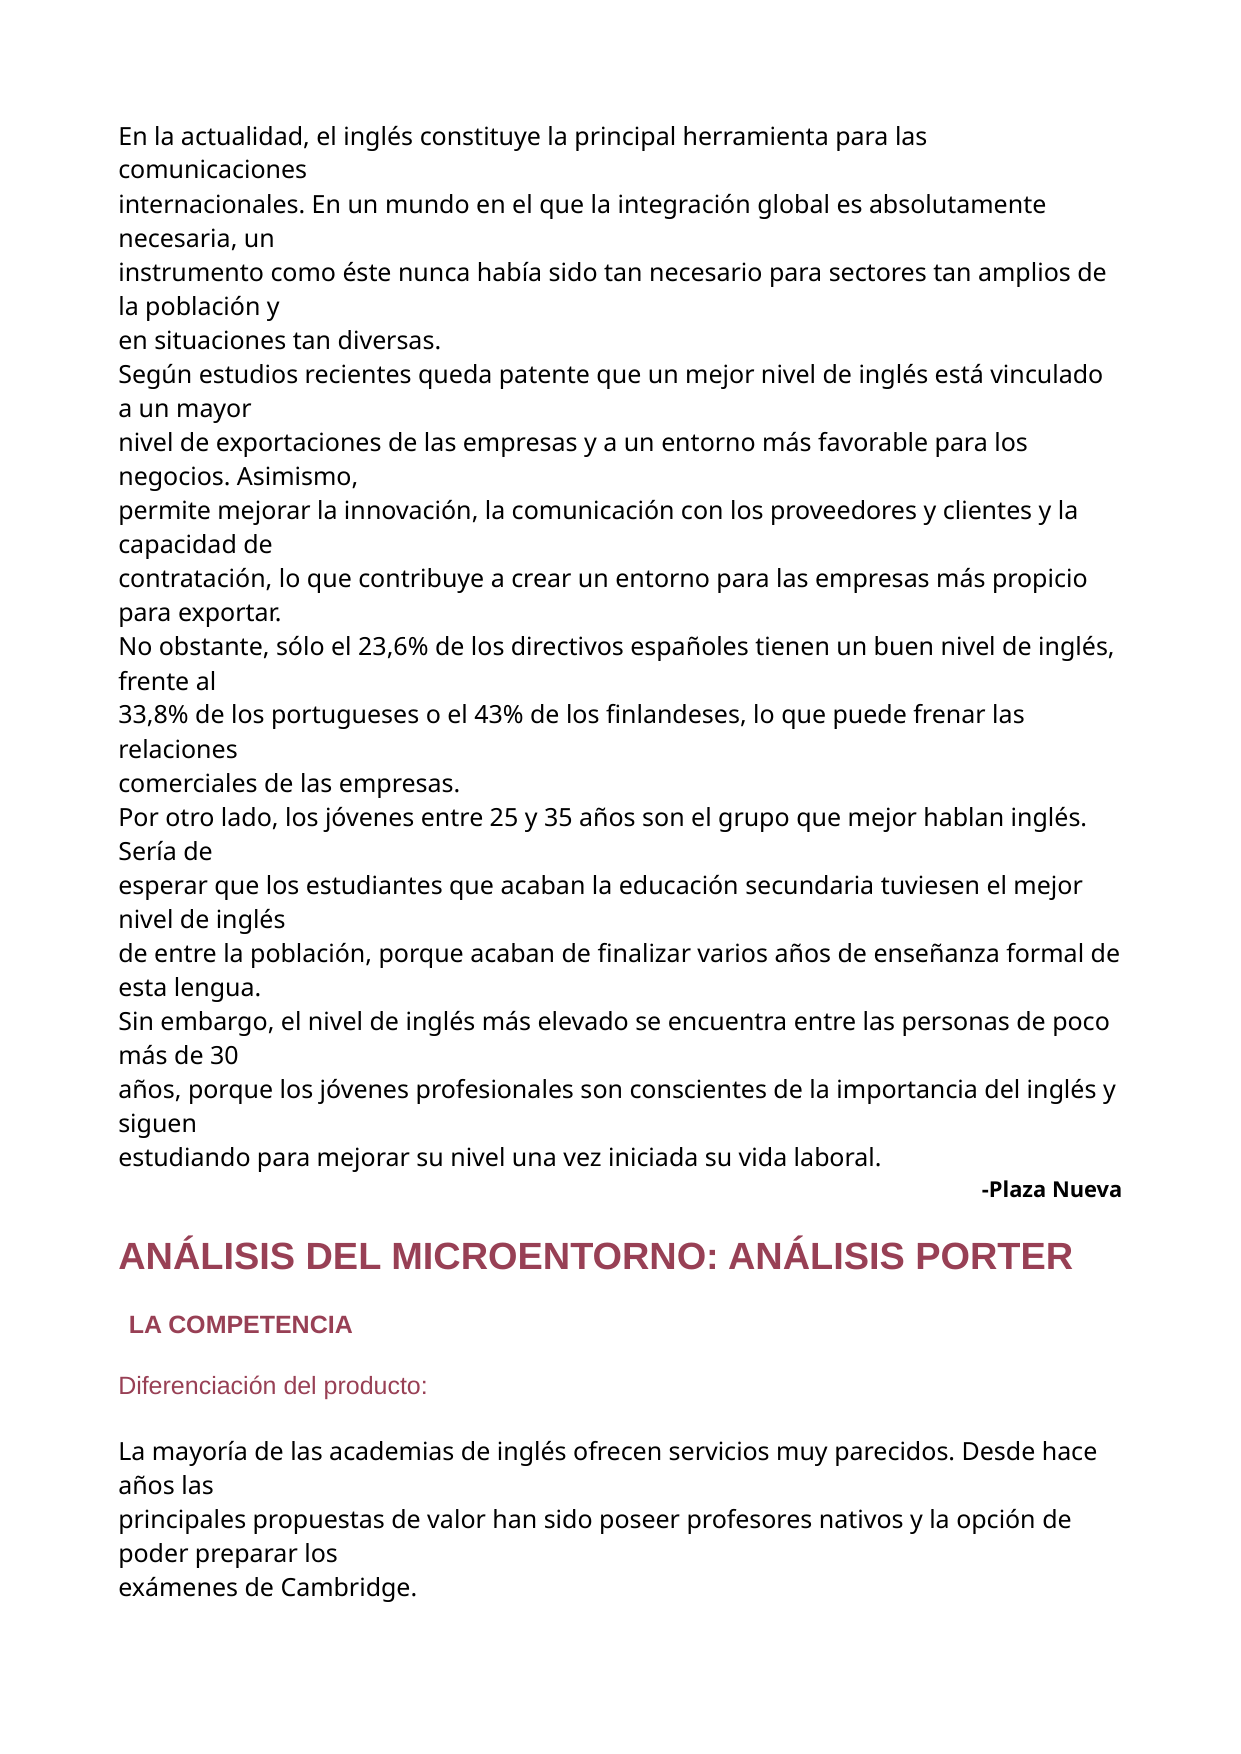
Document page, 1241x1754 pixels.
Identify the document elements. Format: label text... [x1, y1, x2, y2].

text instrumento como éste nunca había sido tan necesario para sectores tan amplios de la población y [118, 254, 1122, 322]
text No obstante, sólo el 23,6% de los directivos españoles tienen un buen nivel de inglés, frente al [118, 629, 1122, 697]
text estudiando para mejorar su nivel una vez iniciada su vida laboral. [118, 1140, 1122, 1174]
text En la actualidad, el inglés constituye la principal herramienta para las comunicaciones [118, 118, 1122, 186]
text 33,8% de los portugueses o el 43% de los finlandeses, lo que puede frenar las relaciones [118, 697, 1122, 765]
text ANÁLISIS DEL MICROENTORNO: ANÁLISIS PORTER [118, 1234, 1122, 1277]
text internacionales. En un mundo en el que la integración global es absolutamente necesaria, un [118, 186, 1122, 254]
text LA COMPETENCIA [118, 1298, 1122, 1342]
text comerciales de las empresas. [118, 765, 1122, 799]
text Por otro lado, los jóvenes entre 25 y 35 años son el grupo que mejor hablan inglés. Sería de [118, 799, 1122, 867]
text Según estudios recientes queda patente que un mejor nivel de inglés está vinculado a un mayor [118, 357, 1122, 425]
text -Plaza Nueva [118, 1174, 1122, 1204]
text exámenes de Cambridge. [118, 1570, 1122, 1604]
text esperar que los estudiantes que acaban la educación secundaria tuviesen el mejor nivel de inglés [118, 867, 1122, 936]
text Sin embargo, el nivel de inglés más elevado se encuentra entre las personas de poco más de 30 [118, 1004, 1122, 1072]
text La mayoría de las academias de inglés ofrecen servicios muy parecidos. Desde hace años las [118, 1433, 1122, 1502]
text contratación, lo que contribuye a crear un entorno para las empresas más propicio para exportar. [118, 561, 1122, 629]
text años, porque los jóvenes profesionales son conscientes de la importancia del inglés y siguen [118, 1072, 1122, 1140]
text Diferenciación del producto: [118, 1371, 1122, 1399]
text de entre la población, porque acaban de finalizar varios años de enseñanza formal de esta lengua. [118, 936, 1122, 1004]
text nivel de exportaciones de las empresas y a un entorno más favorable para los negocios. Asimismo, [118, 425, 1122, 493]
text permite mejorar la innovación, la comunicación con los proveedores y clientes y la capacidad de [118, 493, 1122, 561]
text principales propuestas de valor han sido poseer profesores nativos y la opción de poder preparar los [118, 1502, 1122, 1570]
text en situaciones tan diversas. [118, 322, 1122, 357]
